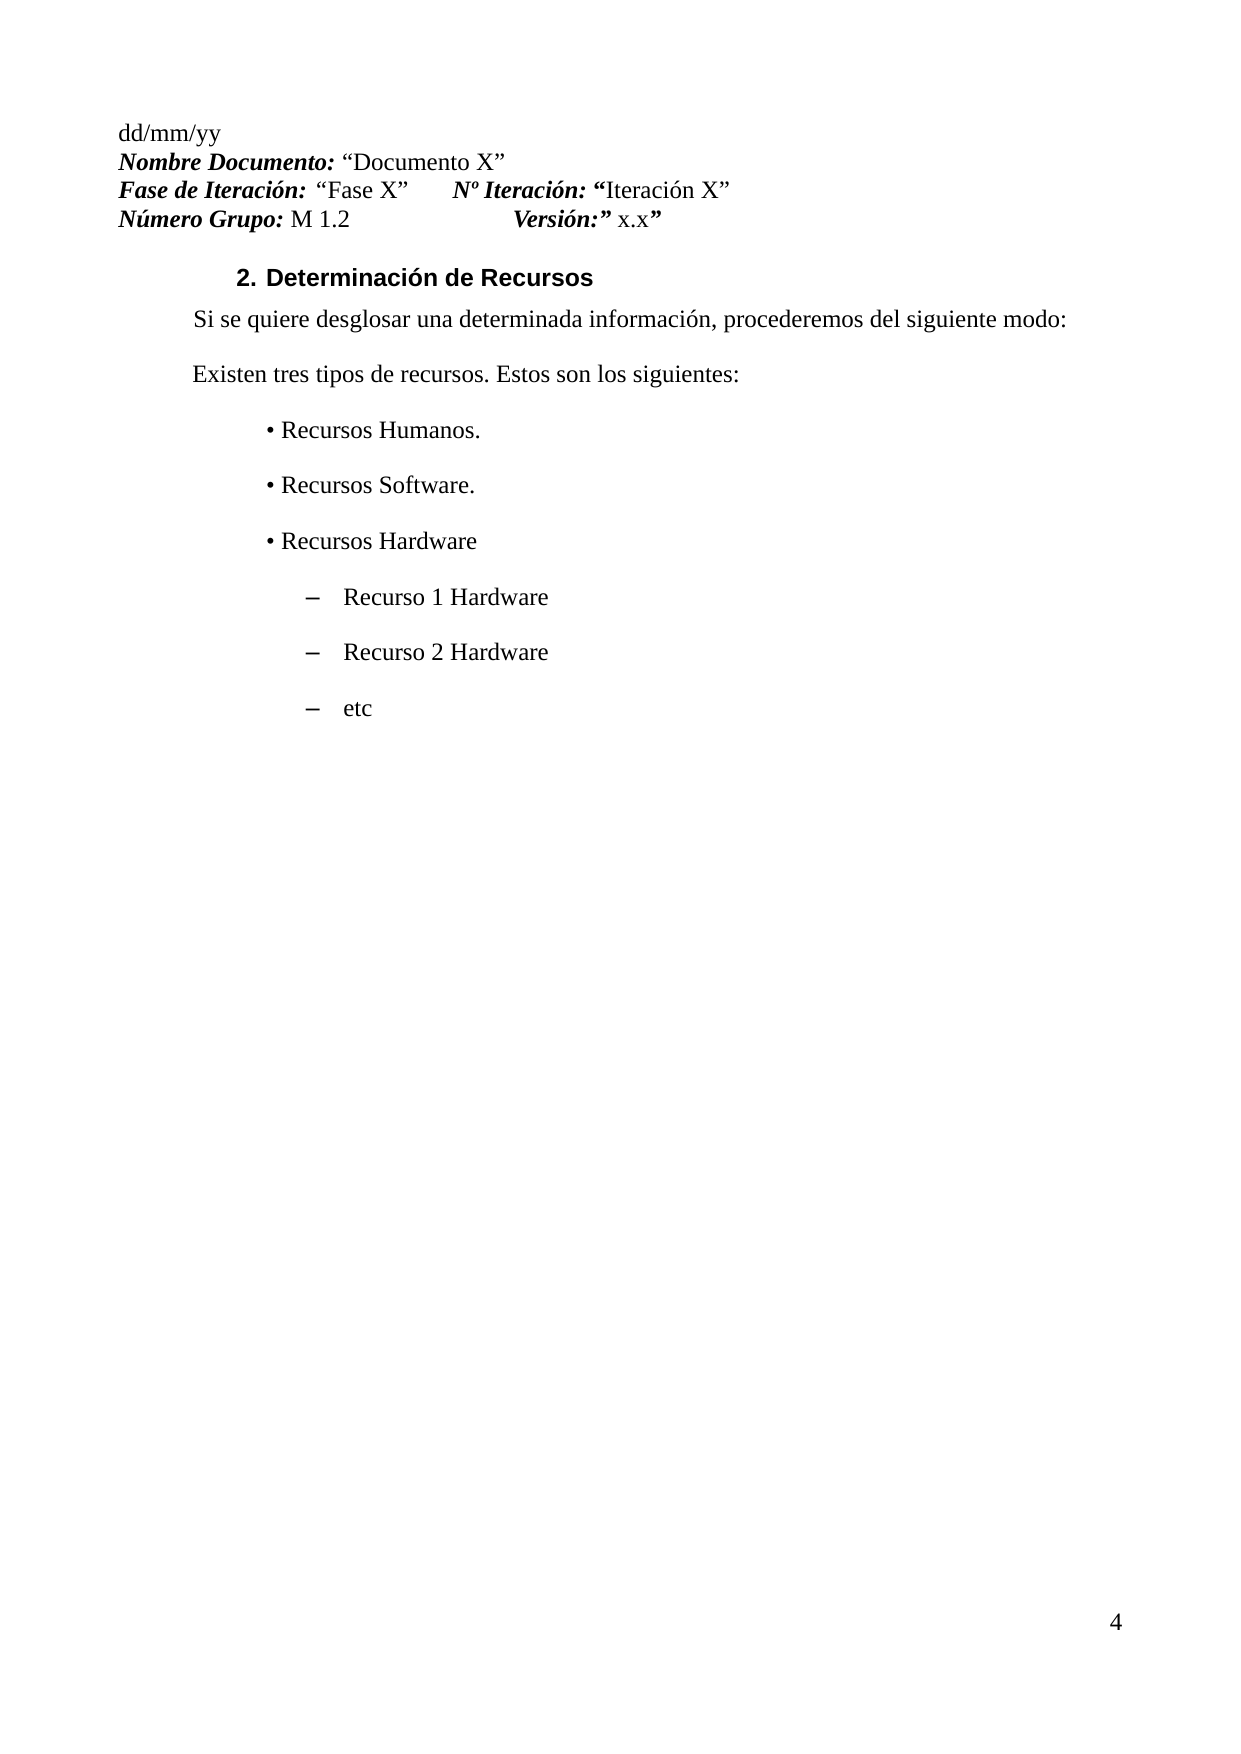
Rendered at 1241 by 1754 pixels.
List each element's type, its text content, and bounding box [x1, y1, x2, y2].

text • Recursos Humanos. [118, 415, 1122, 444]
text • Recursos Software. [118, 471, 1122, 499]
list Si se quiere desglosar una determinada información, procederemos del siguiente modo: [156, 304, 1122, 332]
list etc [306, 693, 1122, 722]
text • Recursos Hardware [118, 526, 1122, 555]
list Recurso 1 Hardware [306, 582, 1122, 611]
text Existen tres tipos de recursos. Estos son los siguientes: [118, 359, 1122, 388]
subtitle Determinación de Recursos [236, 263, 1122, 291]
list Recurso 2 Hardware [306, 637, 1122, 666]
